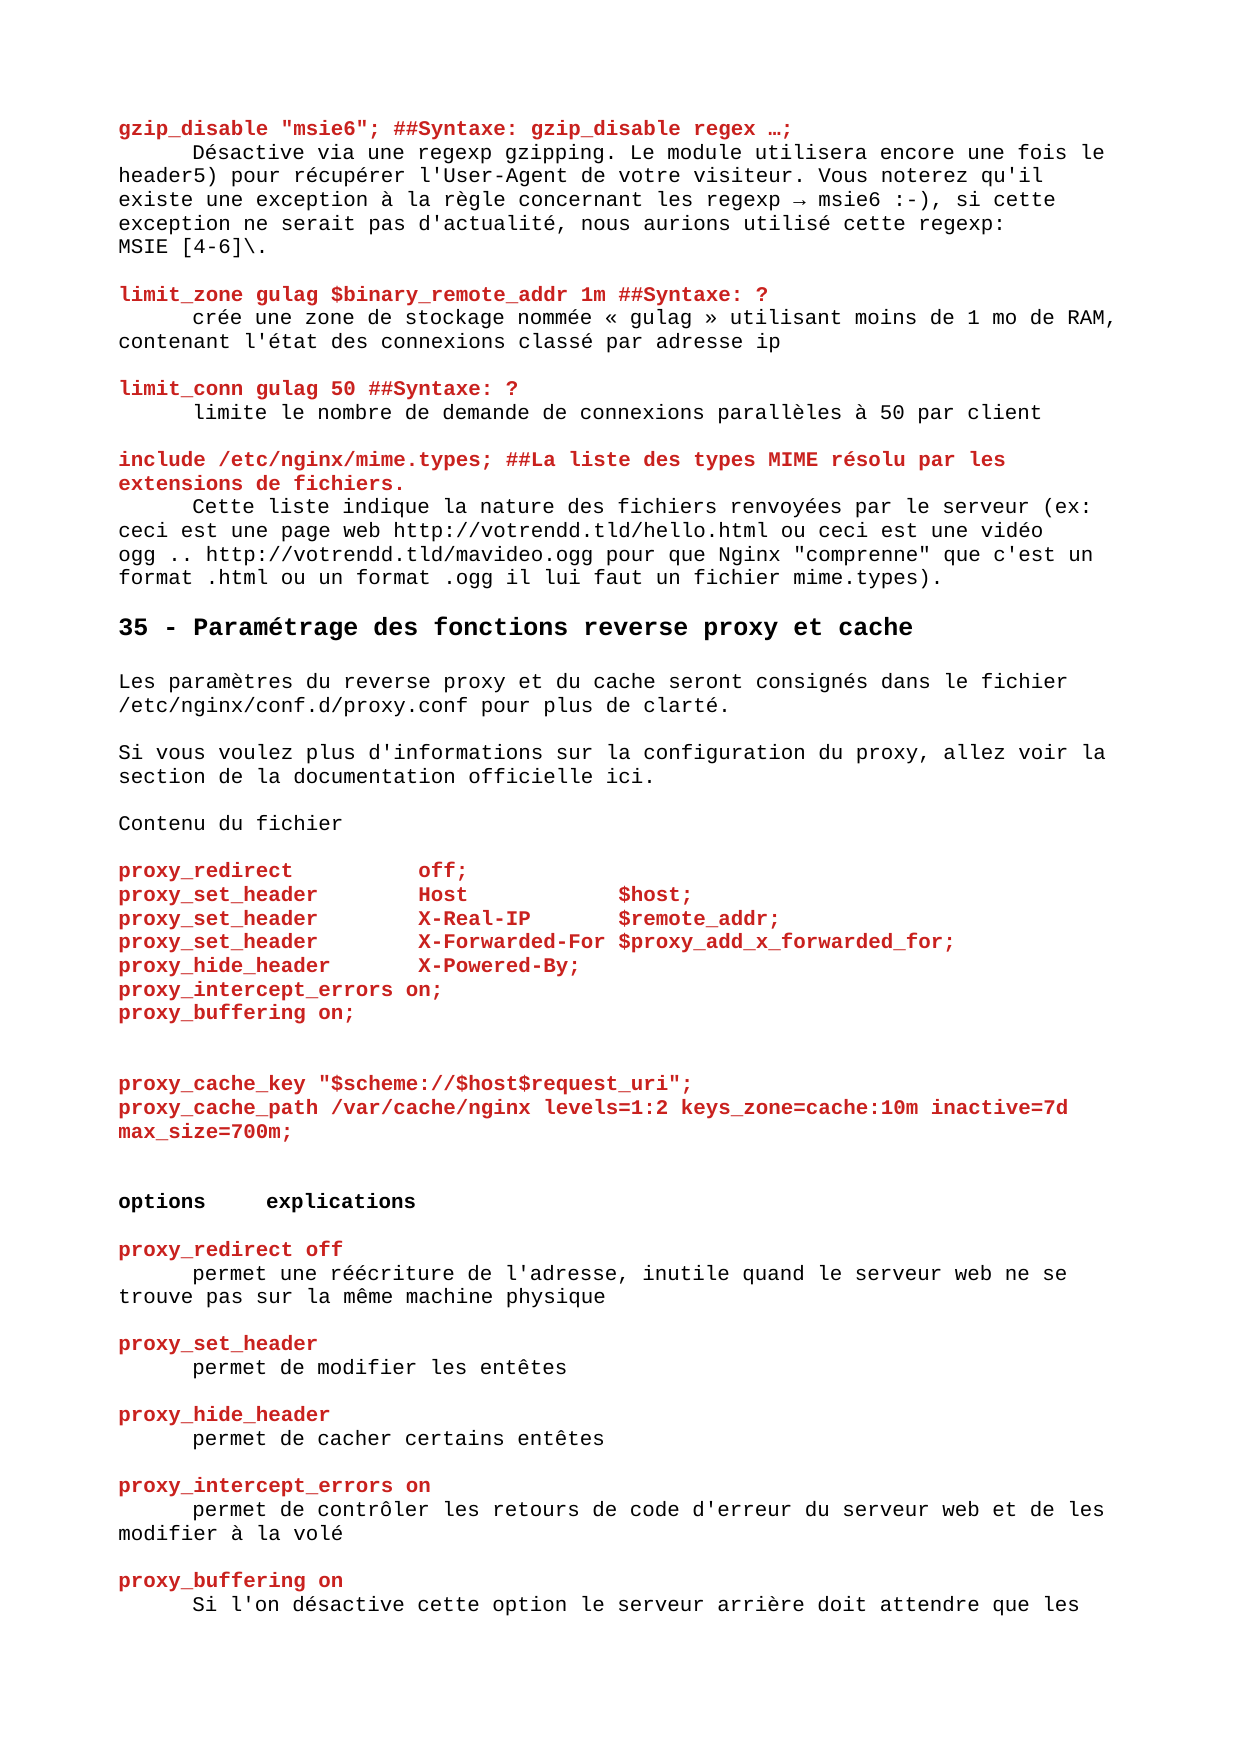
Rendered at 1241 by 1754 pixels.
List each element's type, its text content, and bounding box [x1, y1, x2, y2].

text proxy_set_header [118, 1333, 1122, 1357]
text Les paramètres du reverse proxy et du cache seront consignés dans le fichier /etc/nginx/conf.d/proxy.conf pour plus de clarté. [118, 671, 1122, 719]
text crée une zone de stockage nommée « gulag » utilisant moins de 1 mo de RAM, contenant l'état des connexions classé par adresse ip [118, 307, 1122, 354]
text proxy_set_header X-Forwarded-For $proxy_add_x_forwarded_for; [118, 931, 1122, 955]
text proxy_set_header X-Real-IP $remote_addr; [118, 908, 1122, 931]
text Si l'on désactive cette option le serveur arrière doit attendre que les [118, 1593, 1122, 1617]
text limit_zone gulag $binary_remote_addr 1m ##Syntaxe: ? [118, 284, 1122, 307]
text proxy_buffering on; [118, 1002, 1122, 1026]
text Désactive via une regexp gzipping. Le module utilisera encore une fois le header5) pour récupérer l'User-Agent de votre visiteur. Vous noterez qu'il existe une exception à la règle concernant les regexp → msie6 :-), si cette exception ne serait pas d'actualité, nous aurions utilisé cette regexp: [118, 142, 1122, 236]
text proxy_redirect off [118, 1239, 1122, 1262]
text proxy_intercept_errors on [118, 1475, 1122, 1499]
text permet une réécriture de l'adresse, inutile quand le serveur web ne se trouve pas sur la même machine physique [118, 1262, 1122, 1310]
text Contenu du fichier [118, 813, 1122, 837]
text proxy_cache_path /var/cache/nginx levels=1:2 keys_zone=cache:10m inactive=7d max_size=700m; [118, 1097, 1122, 1144]
text permet de modifier les entêtes [118, 1357, 1122, 1381]
text proxy_redirect off; [118, 861, 1122, 884]
text proxy_set_header Host $host; [118, 884, 1122, 908]
text proxy_cache_key "$scheme://$host$request_uri"; [118, 1073, 1122, 1097]
text MSIE [4-6]\. [118, 236, 1122, 260]
text options explications [118, 1192, 1122, 1215]
text proxy_buffering on [118, 1570, 1122, 1593]
text limite le nombre de demande de connexions parallèles à 50 par client [118, 402, 1122, 426]
text permet de contrôler les retours de code d'erreur du serveur web et de les modifier à la volé [118, 1499, 1122, 1546]
text proxy_hide_header X-Powered-By; [118, 955, 1122, 979]
text Cette liste indique la nature des fichiers renvoyées par le serveur (ex: ceci est une page web http://votrendd.tld/hello.html ou ceci est une vidéo ogg .. http://votrendd.tld/mavideo.ogg pour que Nginx "comprenne" que c'est un format .html ou un format .ogg il lui faut un fichier mime.types). [118, 496, 1122, 591]
text proxy_hide_header [118, 1404, 1122, 1428]
text permet de cacher certains entêtes [118, 1428, 1122, 1452]
text proxy_intercept_errors on; [118, 979, 1122, 1002]
text gzip_disable "msie6"; ##Syntaxe: gzip_disable regex …; [118, 118, 1122, 142]
text include /etc/nginx/mime.types; ##La liste des types MIME résolu par les extensions de fichiers. [118, 449, 1122, 496]
text limit_conn gulag 50 ##Syntaxe: ? [118, 378, 1122, 402]
text 35 - Paramétrage des fonctions reverse proxy et cache [118, 615, 1122, 643]
text Si vous voulez plus d'informations sur la configuration du proxy, allez voir la section de la documentation officielle ici. [118, 742, 1122, 789]
